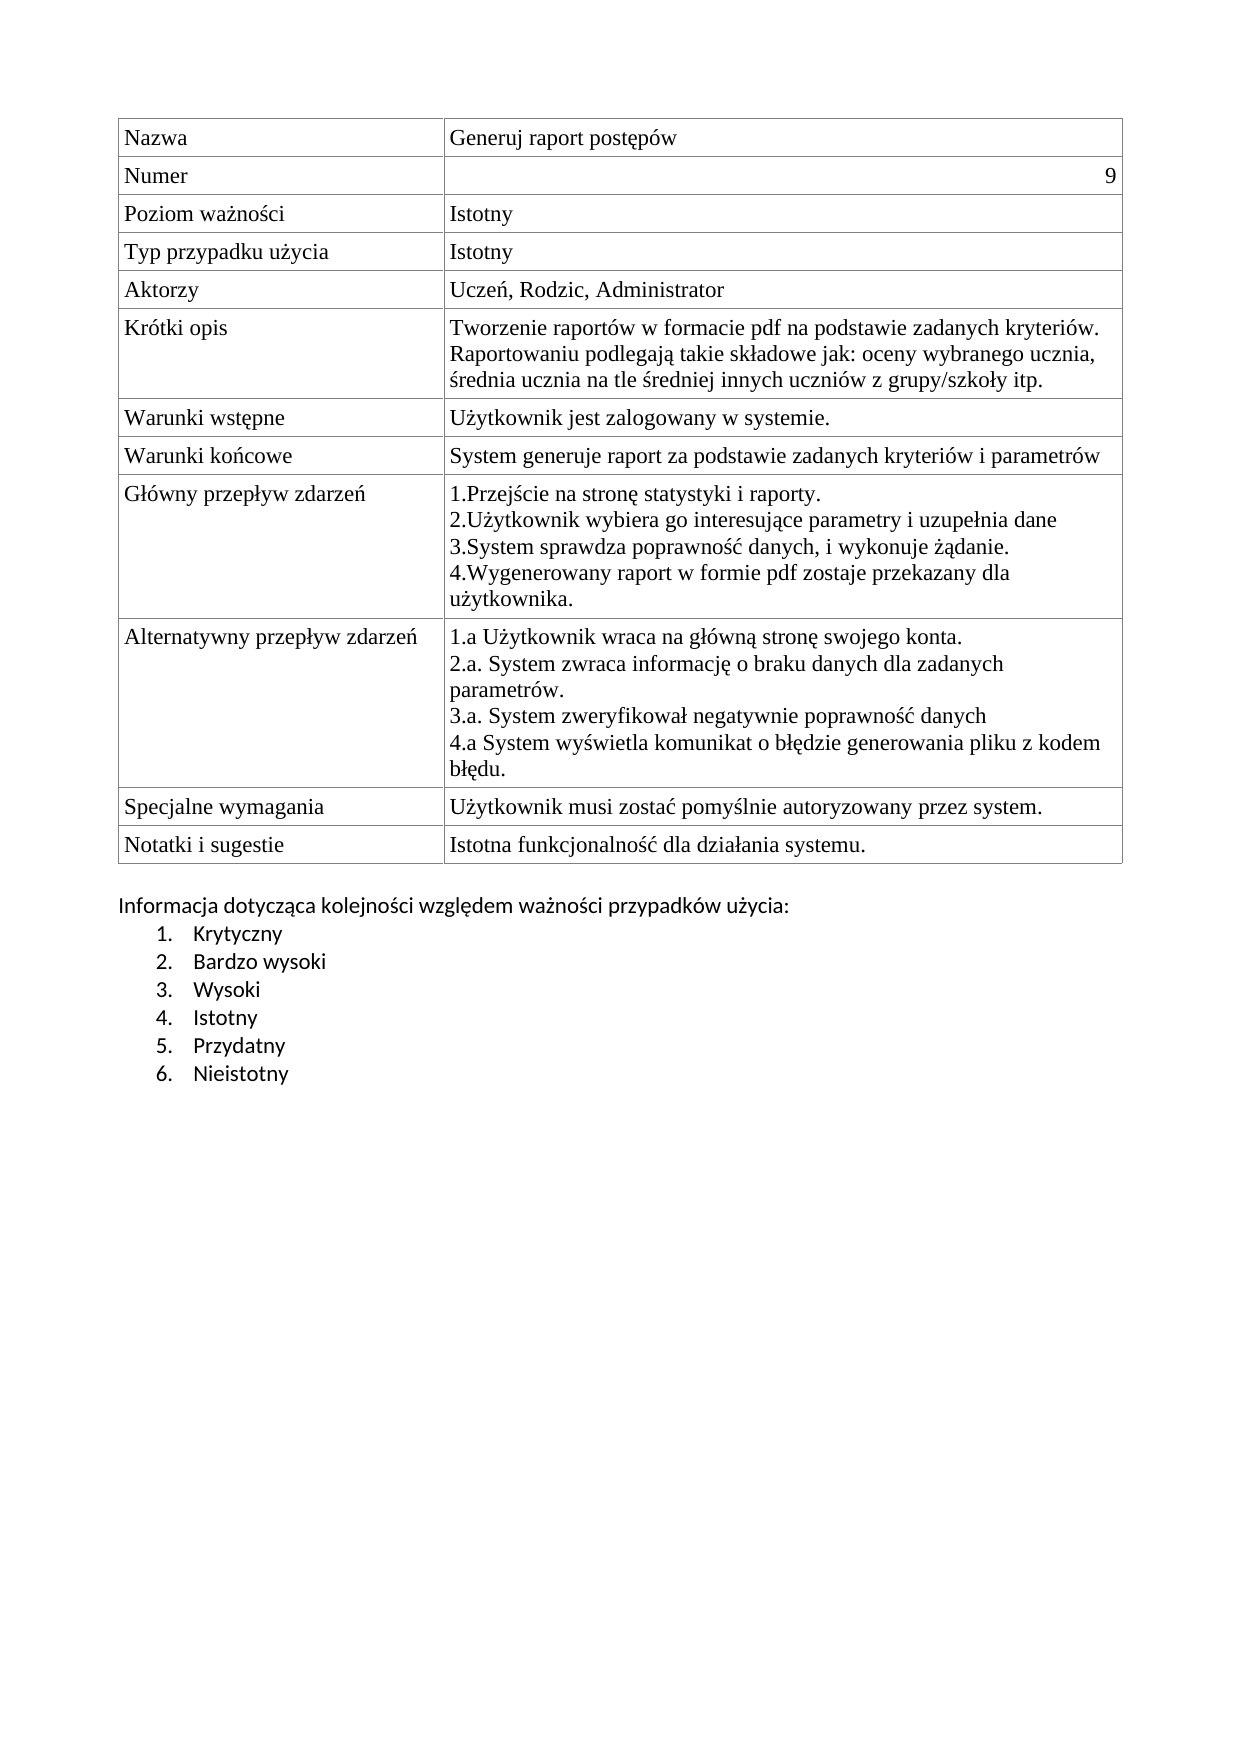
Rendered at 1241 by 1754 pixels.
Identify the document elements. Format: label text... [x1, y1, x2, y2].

table_cell Tworzenie raportów w formacie pdf na podstawie zadanych kryteriów. Raportowaniu podlegają takie składowe jak: oceny wybranego ucznia, średnia ucznia na tle średniej innych uczniów z grupy/szkoły itp. [445, 309, 1122, 398]
table_cell Istotny [445, 195, 1122, 232]
table_cell 9 [445, 157, 1122, 194]
table_cell 1.a Użytkownik wraca na główną stronę swojego konta. 2.a. System zwraca informację o braku danych dla zadanych parametrów. 3.a. System zweryfikował negatywnie poprawność danych 4.a System wyświetla komunikat o błędzie generowania pliku z kodem błędu. [445, 619, 1122, 787]
table_cell Główny przepływ zdarzeń [119, 475, 443, 618]
list Istotny [156, 1003, 1122, 1031]
table_cell Uczeń, Rodzic, Administrator [445, 271, 1122, 308]
table_cell Istotny [445, 233, 1122, 270]
table_cell Alternatywny przepływ zdarzeń [119, 619, 443, 787]
list Przydatny [156, 1031, 1122, 1059]
table_cell Użytkownik musi zostać pomyślnie autoryzowany przez system. [445, 788, 1122, 825]
list Bardzo wysoki [156, 947, 1122, 975]
list Wysoki [156, 975, 1122, 1003]
table_cell Użytkownik jest zalogowany w systemie. [445, 399, 1122, 436]
table_header Nazwa [119, 119, 443, 156]
list Nieistotny [156, 1059, 1122, 1087]
table_cell Poziom ważności [119, 195, 443, 232]
table_cell Krótki opis [119, 309, 443, 398]
table_cell Typ przypadku użycia [119, 233, 443, 270]
table_header Generuj raport postępów [445, 119, 1122, 156]
table_cell Notatki i sugestie [119, 826, 443, 863]
table_cell Specjalne wymagania [119, 788, 443, 825]
table_cell Numer [119, 157, 443, 194]
table_cell Warunki wstępne [119, 399, 443, 436]
text Informacja dotycząca kolejności względem ważności przypadków użycia: [118, 891, 1122, 919]
table_cell Warunki końcowe [119, 437, 443, 474]
table_cell System generuje raport za podstawie zadanych kryteriów i parametrów [445, 437, 1122, 474]
list Krytyczny [156, 919, 1122, 947]
table_cell Istotna funkcjonalność dla działania systemu. [445, 826, 1122, 863]
table_cell 1.Przejście na stronę statystyki i raporty. 2.Użytkownik wybiera go interesujące parametry i uzupełnia dane 3.System sprawdza poprawność danych, i wykonuje żądanie. 4.Wygenerowany raport w formie pdf zostaje przekazany dla użytkownika. [445, 475, 1122, 618]
table_cell Aktorzy [119, 271, 443, 308]
